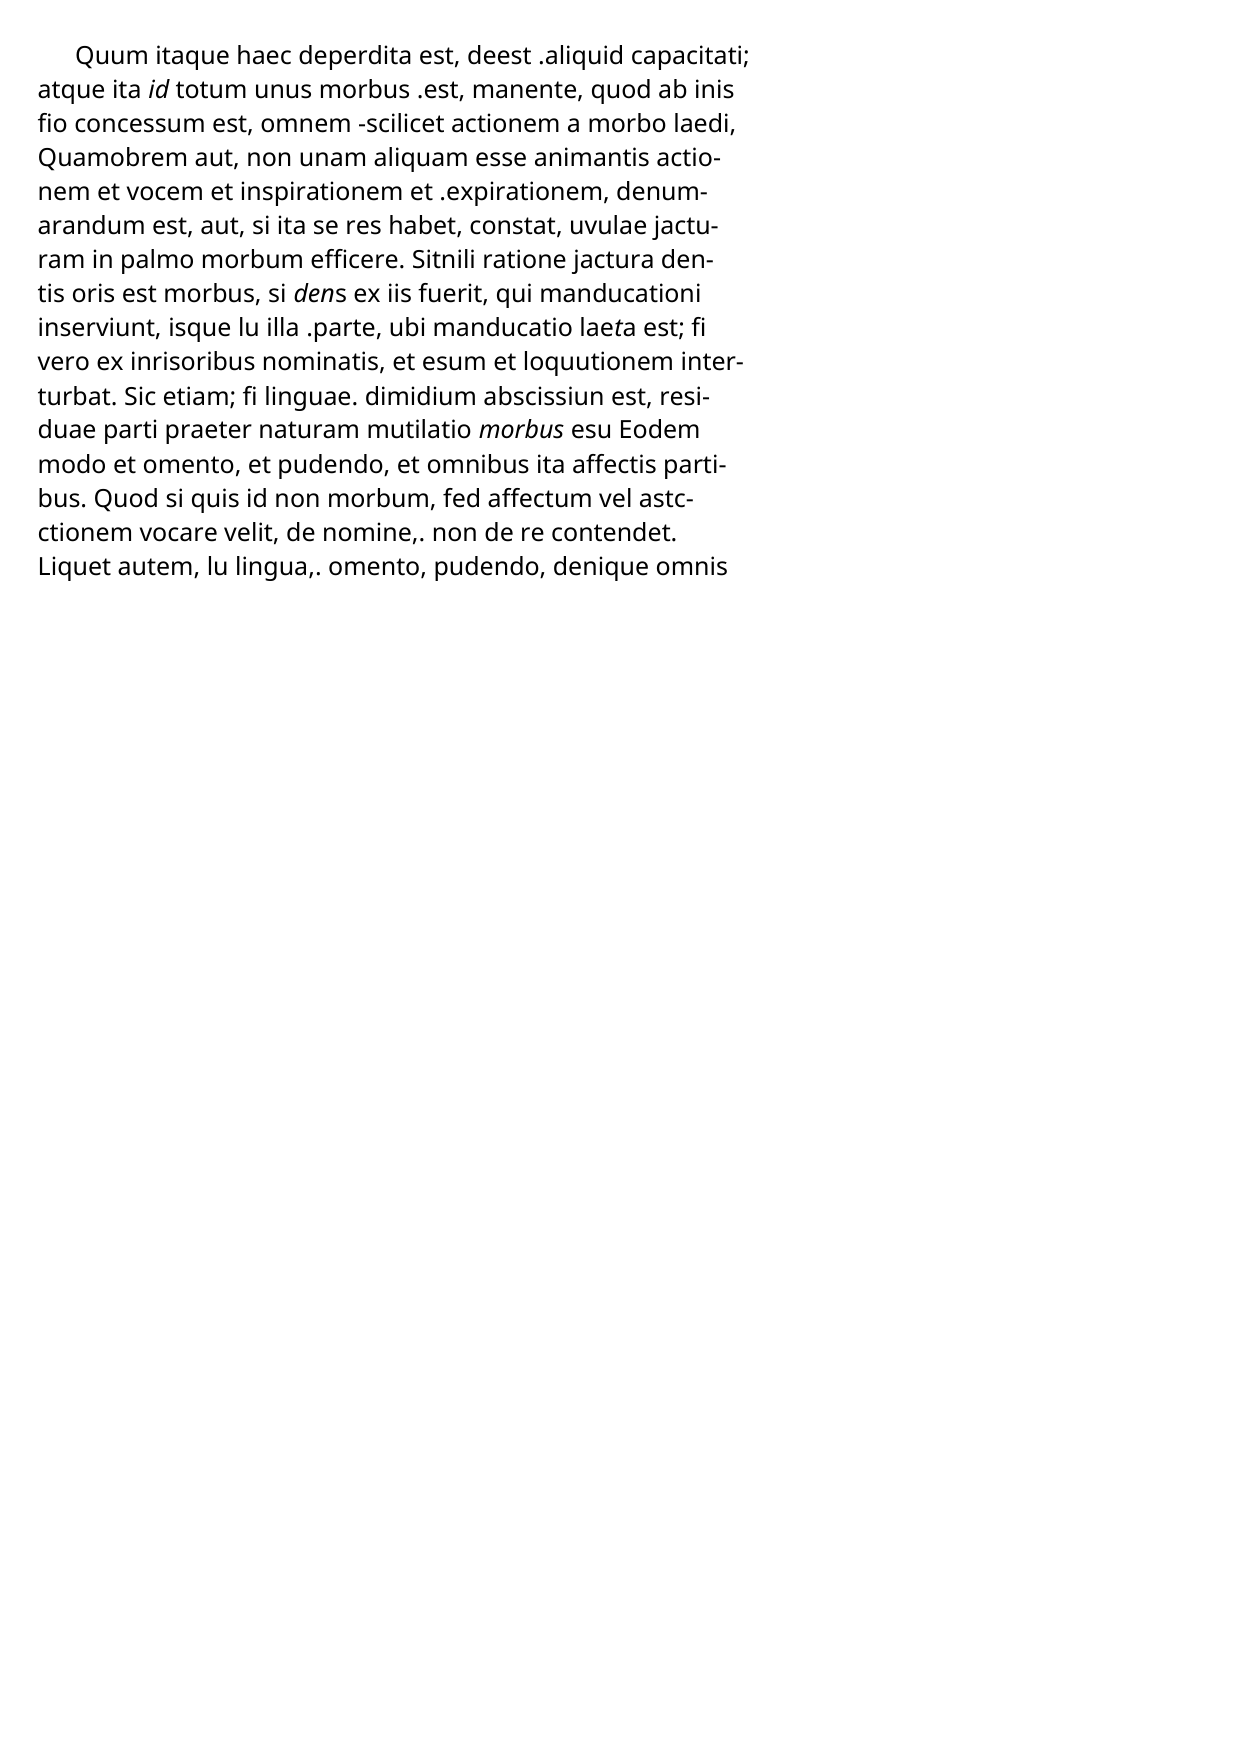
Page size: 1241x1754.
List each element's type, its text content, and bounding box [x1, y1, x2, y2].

text Quum itaque haec deperdita est, deest .aliquid capacitati; atque ita id totum unus morbus .est, manente, quod ab inis fio concessum est, omnem -scilicet actionem a morbo laedi, Quamobrem aut, non unam aliquam esse animantis actio- nem et vocem et inspirationem et .expirationem, denum- arandum est, aut, si ita se res habet, constat, uvulae jactu- ram in palmo morbum efficere. Sitnili ratione jactura den- tis oris est morbus, si dens ex iis fuerit, qui manducationi inserviunt, isque lu illa .parte, ubi manducatio laeta est; fi vero ex inrisoribus nominatis, et esum et loquutionem inter- turbat. Sic etiam; fi linguae. dimidium abscissiun est, resi- duae parti praeter naturam mutilatio morbus esu Eodem modo et omento, et pudendo, et omnibus ita affectis parti- bus. Quod si quis id non morbum, fed affectum vel astc- ctionem vocare velit, de nomine,. non de re contendet. Liquet autem, lu lingua,. omento, pudendo, denique omnis [37, 37, 1203, 582]
